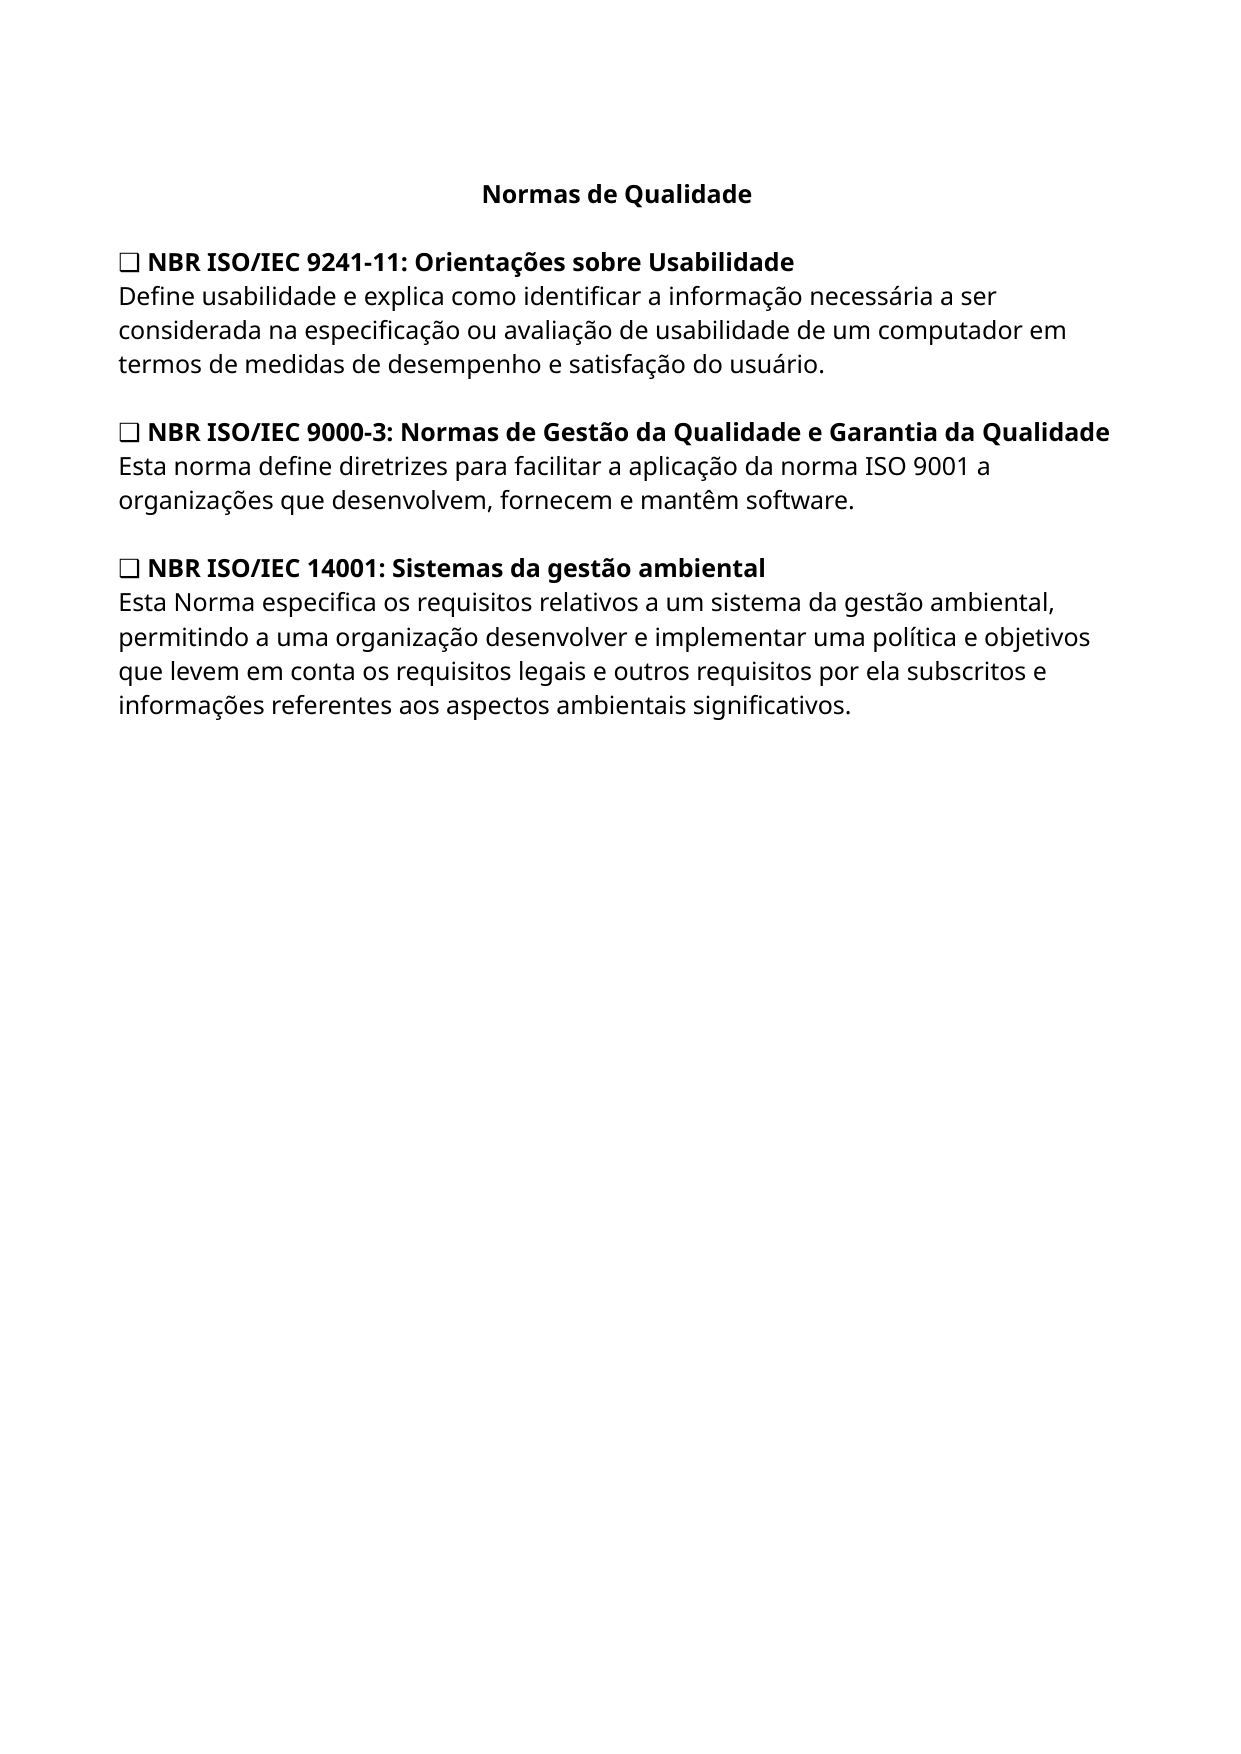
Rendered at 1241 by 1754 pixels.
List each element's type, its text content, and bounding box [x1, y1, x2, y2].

text Normas de Qualidade [118, 176, 1122, 210]
text Esta Norma especifica os requisitos relativos a um sistema da gestão ambiental, permitindo a uma organização desenvolver e implementar uma política e objetivos que levem em conta os requisitos legais e outros requisitos por ela subscritos e informações referentes aos aspectos ambientais significativos. [118, 585, 1122, 721]
text Define usabilidade e explica como identificar a informação necessária a ser considerada na especificação ou avaliação de usabilidade de um computador em termos de medidas de desempenho e satisfação do usuário. [118, 278, 1122, 381]
text ❑ NBR ISO/IEC 9000-3: Normas de Gestão da Qualidade e Garantia da Qualidade [118, 415, 1122, 449]
text ❑ NBR ISO/IEC 14001: Sistemas da gestão ambiental [118, 551, 1122, 585]
text ❑ NBR ISO/IEC 9241-11: Orientações sobre Usabilidade [118, 244, 1122, 278]
text Esta norma define diretrizes para facilitar a aplicação da norma ISO 9001 a organizações que desenvolvem, fornecem e mantêm software. [118, 449, 1122, 517]
